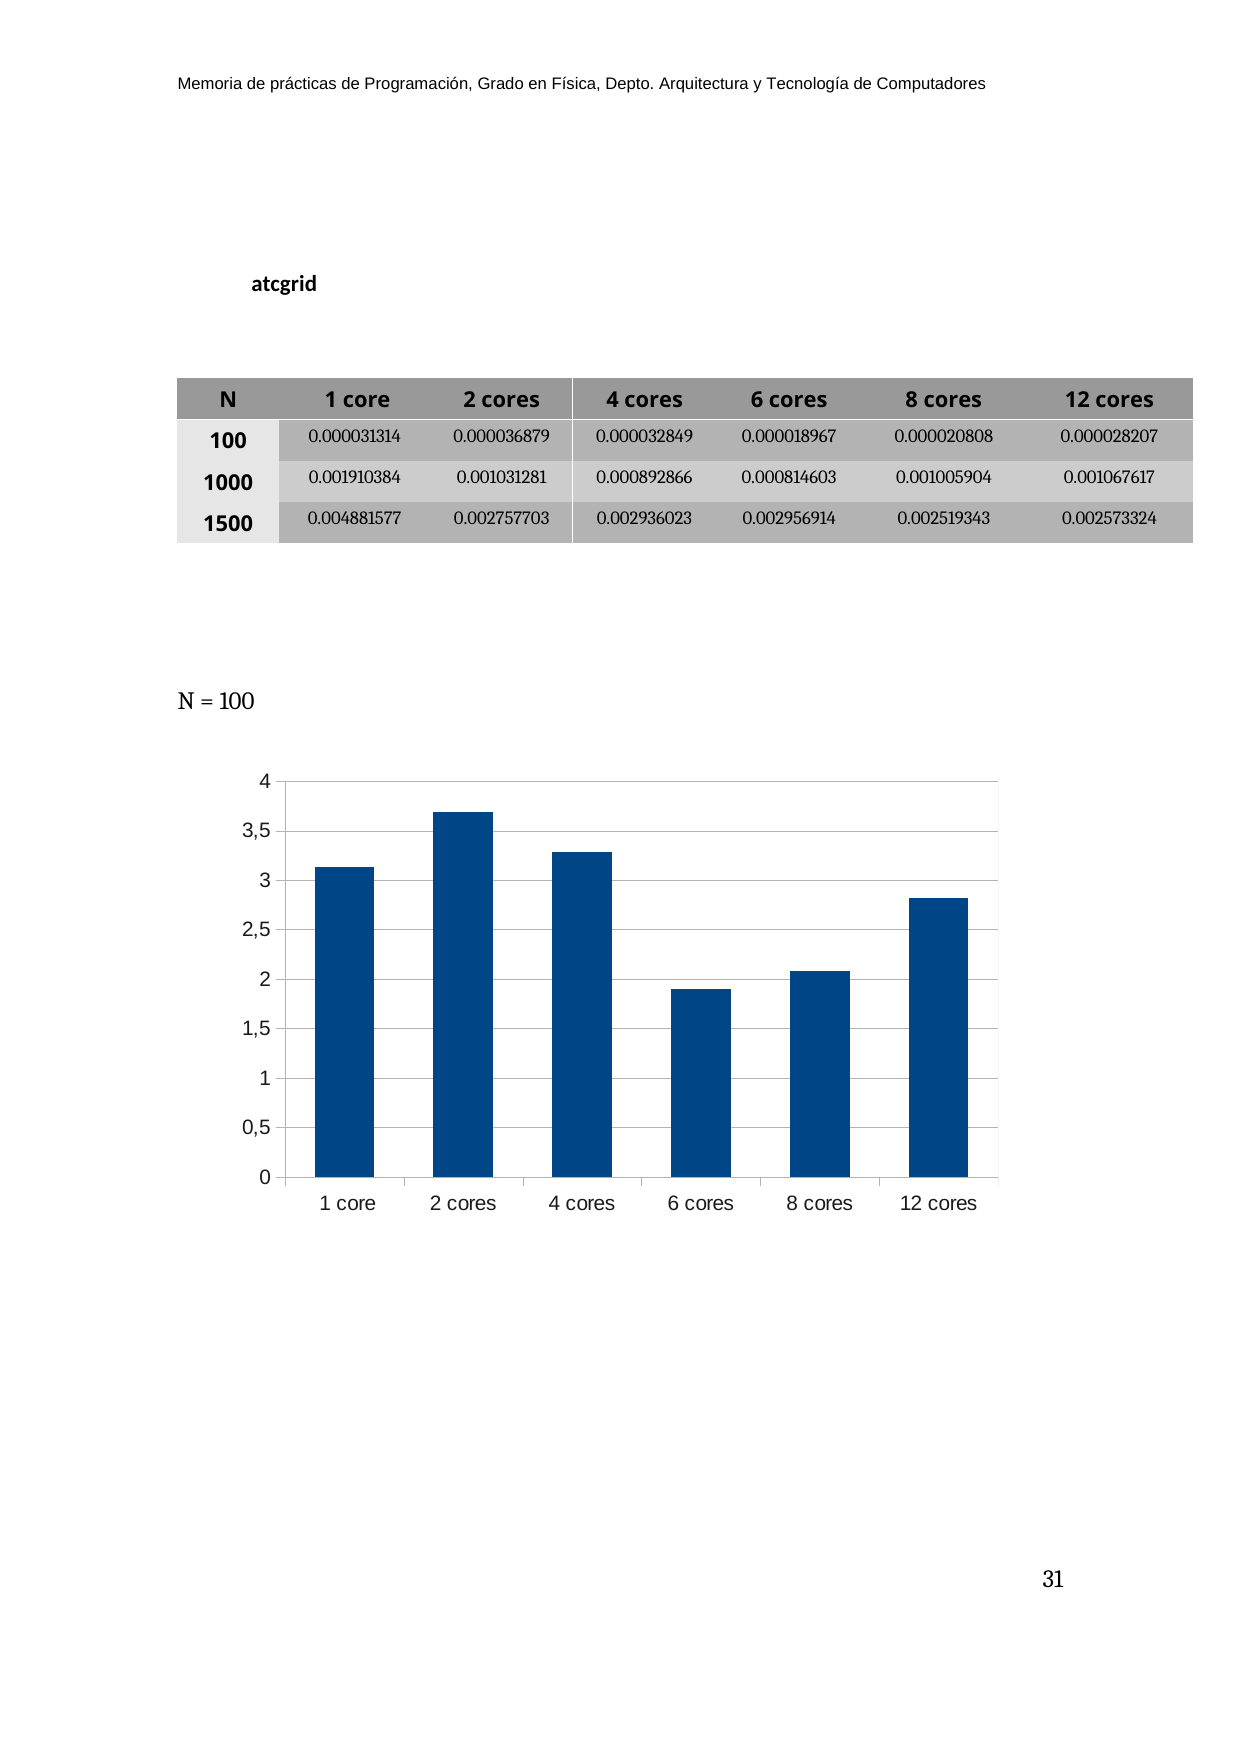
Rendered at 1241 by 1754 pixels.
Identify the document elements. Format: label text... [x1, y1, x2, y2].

table_header 1 core [279, 378, 430, 419]
table_cell 1500 [177, 502, 279, 543]
table_cell 0.000032849 [573, 420, 716, 461]
table_cell 0.004881577 [279, 502, 430, 543]
table_cell 0.000031314 [279, 420, 430, 461]
table_cell 0.001910384 [279, 461, 430, 502]
table_cell 0.001067617 [1026, 461, 1193, 502]
table_cell 100 [177, 420, 279, 461]
table_cell 0.000028207 [1026, 420, 1193, 461]
table_cell 0.000892866 [573, 461, 716, 502]
table_header N [177, 378, 279, 419]
table_cell 0.001031281 [430, 461, 572, 502]
table_header 12 cores [1026, 378, 1193, 419]
table_header 6 cores [716, 378, 862, 419]
table_cell 0.002573324 [1026, 502, 1193, 543]
table_cell 0.002519343 [862, 502, 1026, 543]
table_cell 1000 [177, 461, 279, 502]
table_header 4 cores [573, 378, 716, 419]
table_header 8 cores [862, 378, 1026, 419]
list atcgrid [214, 269, 1063, 297]
table_cell 0.000036879 [430, 420, 572, 461]
table_cell 0.000018967 [716, 420, 862, 461]
table_cell 0.000020808 [862, 420, 1026, 461]
table_cell 0.002956914 [716, 502, 862, 543]
text N = 100 [177, 687, 1063, 716]
table_header 2 cores [430, 378, 572, 419]
table_cell 0.002936023 [573, 502, 716, 543]
table_cell 0.000814603 [716, 461, 862, 502]
table_cell 0.001005904 [862, 461, 1026, 502]
table_cell 0.002757703 [430, 502, 572, 543]
